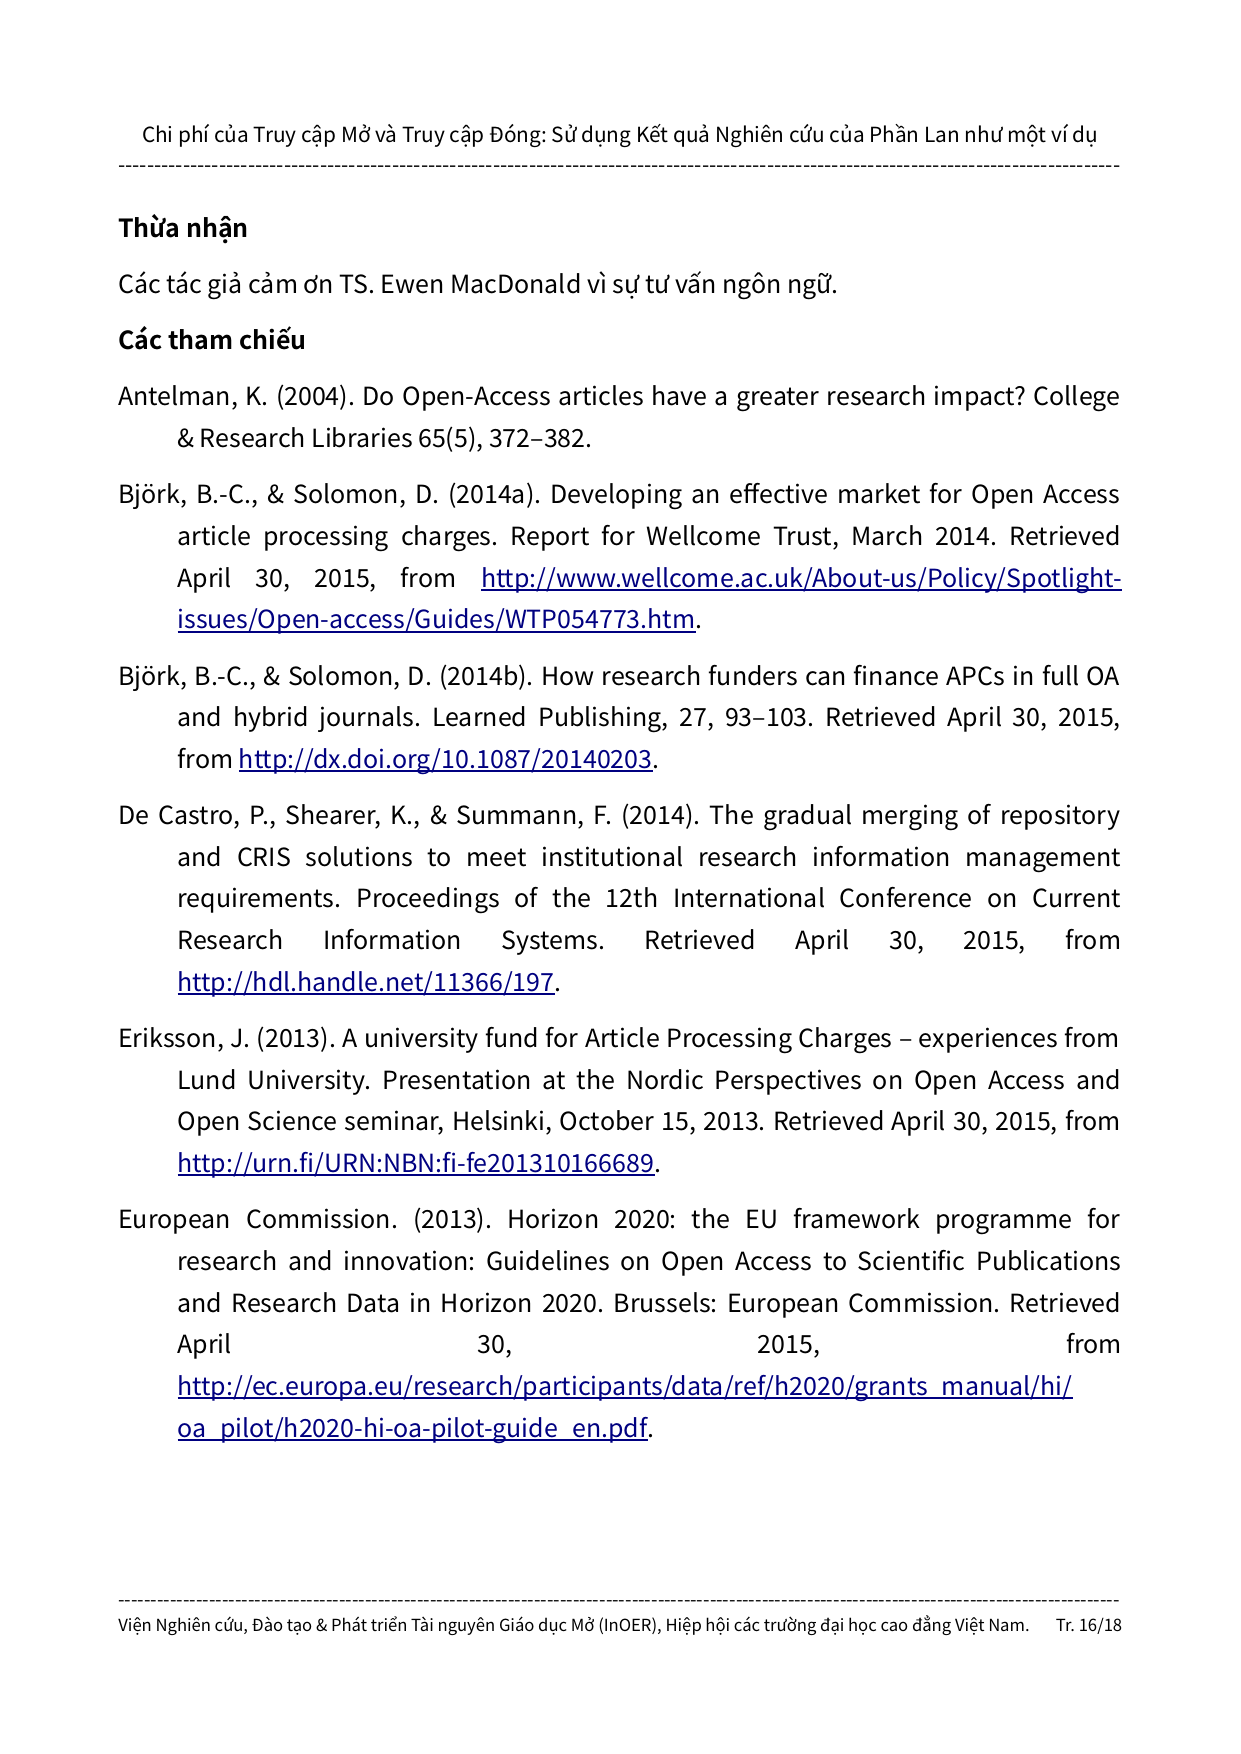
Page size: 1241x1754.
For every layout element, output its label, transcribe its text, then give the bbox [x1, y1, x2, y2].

text European Commission. (2013). Horizon 2020: the EU framework programme for research and innovation: Guidelines on Open Access to Scientific Publications and Research Data in Horizon 2020. Brussels: European Commission. Retrieved April 30, 2015, from http://ec.europa.eu/research/participants/data/ref/h2020/grants_manual/hi/oa_pilot/h2020-hi-oa-pilot-guide_en.pdf. [118, 1200, 1122, 1444]
text Các tác giả cảm ơn TS. Ewen MacDonald vì sự tư vấn ngôn ngữ. [118, 264, 1122, 301]
text Björk, B.-C., & Solomon, D. (2014b). How research funders can finance APCs in full OA and hybrid journals. Learned Publishing, 27, 93–103. Retrieved April 30, 2015, from http://dx.doi.org/10.1087/20140203. [118, 656, 1122, 776]
text Antelman, K. (2004). Do Open-Access articles have a greater research impact? College & Research Libraries 65(5), 372–382. [118, 377, 1122, 455]
text Eriksson, J. (2013). A university fund for Article Processing Charges – experiences from Lund University. Presentation at the Nordic Perspectives on Open Access and Open Science seminar, Helsinki, October 15, 2013. Retrieved April 30, 2015, from http://urn.fi/URN:NBN:fi-fe201310166689. [118, 1018, 1122, 1180]
text Các tham chiếu [118, 321, 1122, 357]
text Björk, B.-C., & Solomon, D. (2014a). Developing an effective market for Open Access article processing charges. Report for Wellcome Trust, March 2014. Retrieved April 30, 2015, from http://www.wellcome.ac.uk/About-us/Policy/Spotlight-issues/Open-access/Guides/WTP054773.htm. [118, 475, 1122, 636]
text De Castro, P., Shearer, K., & Summann, F. (2014). The gradual merging of repository and CRIS solutions to meet institutional research information management requirements. Proceedings of the 12th International Conference on Current Research Information Systems. Retrieved April 30, 2015, from http://hdl.handle.net/11366/197. [118, 796, 1122, 998]
text Thừa nhận [118, 208, 1122, 244]
